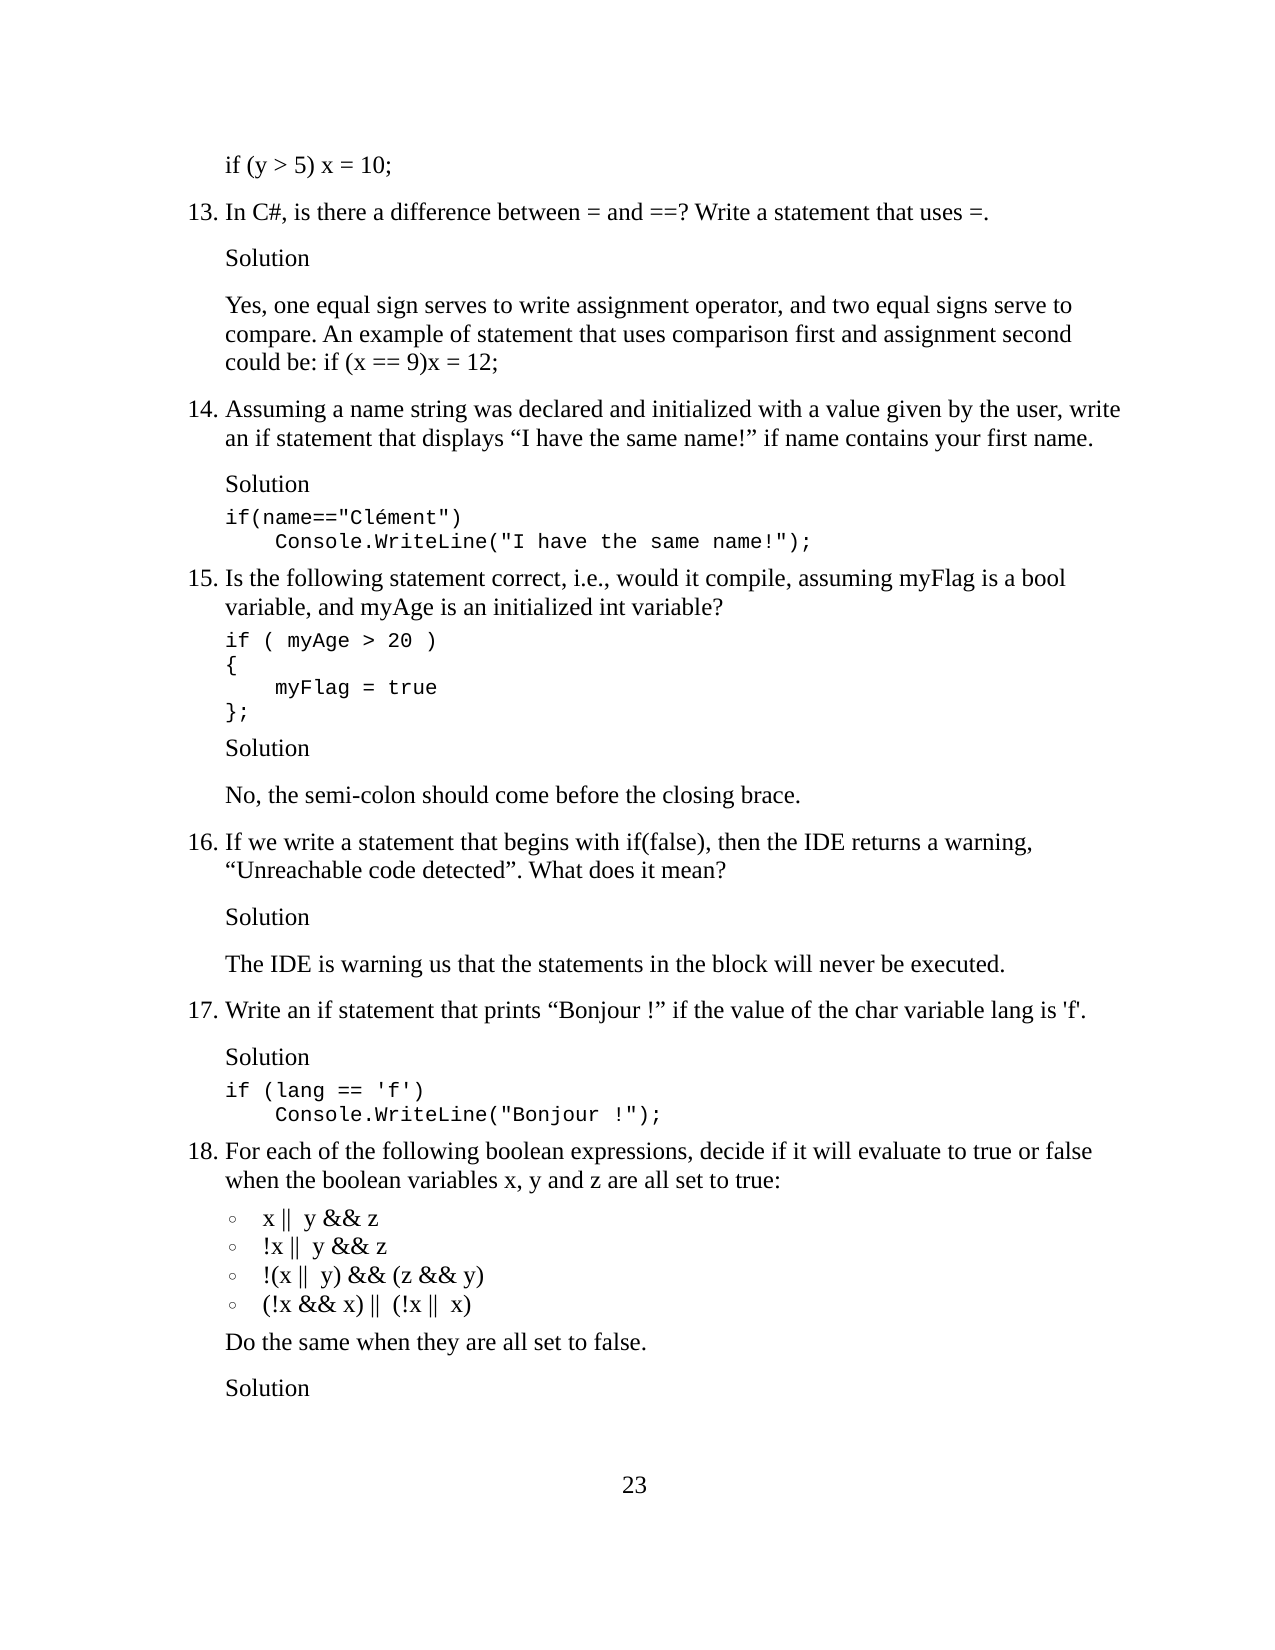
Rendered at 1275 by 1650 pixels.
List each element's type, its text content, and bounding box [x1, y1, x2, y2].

list No, the semi-colon should come before the closing brace. [187, 780, 1125, 809]
list if (y > 5) x = 10; [187, 150, 1125, 179]
list In C#, is there a difference between = and ==? Write a statement that uses =. [187, 197, 1125, 225]
list Is the following statement correct, i.e., would it compile, assuming myFlag is a bool variable, and myAge is an initialized int variable? [187, 563, 1125, 621]
list Write an if statement that prints “Bonjour !” if the value of the char variable lang is 'f'. [187, 996, 1125, 1024]
list Yes, one equal sign serves to write assignment operator, and two equal signs serve to compare. An example of statement that uses comparison first and assignment second could be: if (x == 9)x = 12; [187, 290, 1125, 376]
list If we write a statement that begins with if(false), then the IDE returns a warning, “Unreachable code detected”. What does it mean? [187, 827, 1125, 884]
list Solution [187, 243, 1125, 272]
list if(name=="Clément") [187, 507, 1125, 531]
list Solution [187, 902, 1125, 931]
list Solution [187, 469, 1125, 498]
list }; [187, 701, 1125, 724]
list For each of the following boolean expressions, decide if it will evaluate to true or false when the boolean variables x, y and z are all set to true: [187, 1136, 1125, 1194]
list Do the same when they are all set to false. [187, 1327, 1125, 1355]
list Solution [187, 1042, 1125, 1071]
list Console.WriteLine("Bonjour !"); [187, 1104, 1125, 1127]
list if (lang == 'f') [187, 1080, 1125, 1104]
list (!x && x) || (!x || x) [225, 1289, 1125, 1318]
list Console.WriteLine("I have the same name!"); [187, 531, 1125, 554]
list if ( myAge > 20 ) [187, 630, 1125, 654]
list !(x || y) && (z && y) [225, 1260, 1125, 1289]
list Solution [187, 1373, 1125, 1402]
list x || y && z [225, 1203, 1125, 1231]
list myFlag = true [187, 677, 1125, 701]
list { [187, 654, 1125, 677]
list Assuming a name string was declared and initialized with a value given by the user, write an if statement that displays “I have the same name!” if name contains your first name. [187, 394, 1125, 452]
list Solution [187, 733, 1125, 762]
list The IDE is warning us that the statements in the block will never be executed. [187, 949, 1125, 978]
list !x || y && z [225, 1231, 1125, 1260]
